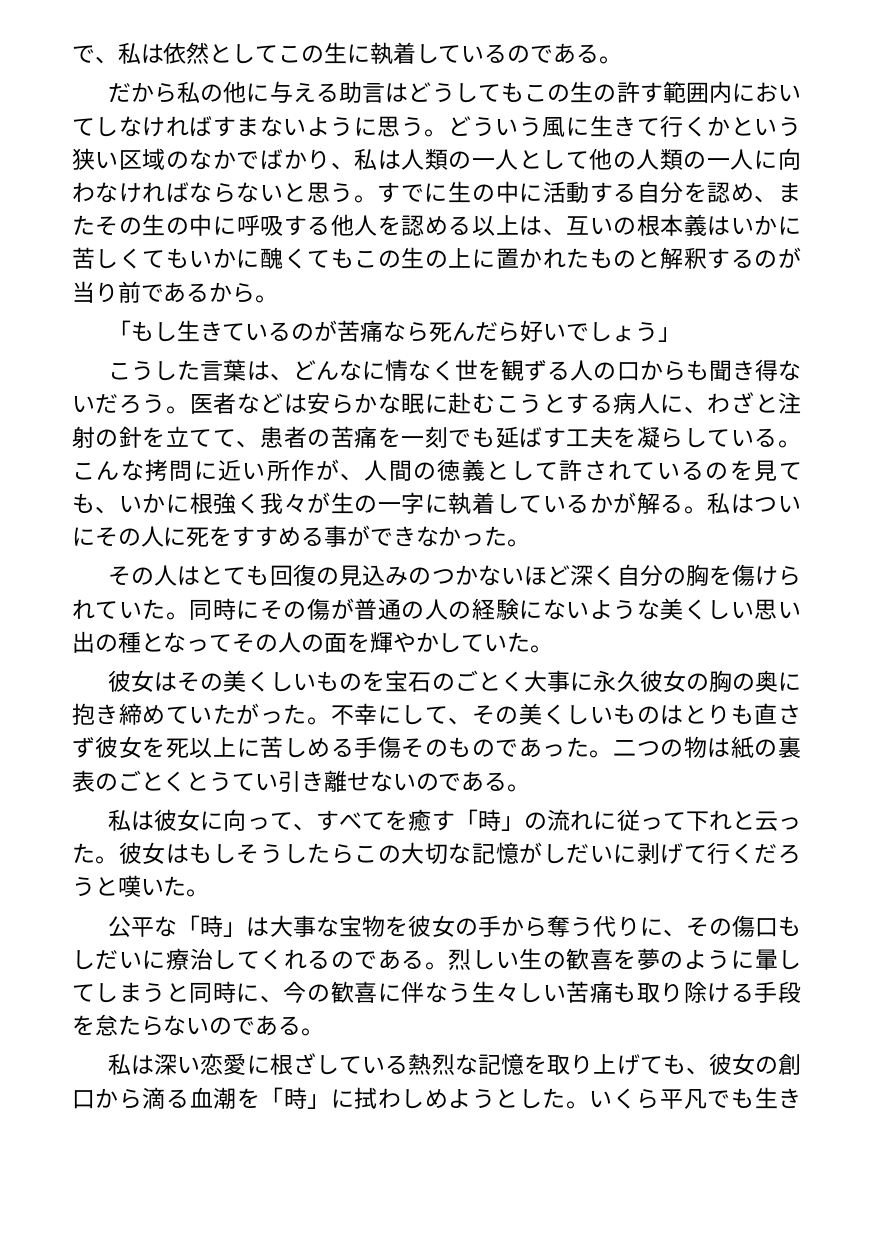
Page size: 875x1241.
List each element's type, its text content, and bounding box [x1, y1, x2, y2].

text だから私の他に与える助言はどうしてもこの生の許す範囲内においてしなければすまないように思う。どういう風に生きて行くかという狭い区域のなかでばかり、私は人類の一人として他の人類の一人に向わなければならないと思う。すでに生の中に活動する自分を認め、またその生の中に呼吸する他人を認める以上は、互いの根本義はいかに苦しくてもいかに醜くてもこの生の上に置かれたものと解釈するのが当り前であるから。 [72, 75, 802, 308]
text こうした言葉は、どんなに情なく世を観ずる人の口からも聞き得ないだろう。医者などは安らかな眠に赴むこうとする病人に、わざと注射の針を立てて、患者の苦痛を一刻でも延ばす工夫を凝らしている。こんな拷問に近い所作が、人間の徳義として許されているのを見ても、いかに根強く我々が生の一字に執着しているかが解る。私はついにその人に死をすすめる事ができなかった。 [72, 353, 802, 552]
text 私は彼女に向って、すべてを癒す「時」の流れに従って下れと云った。彼女はもしそうしたらこの大切な記憶がしだいに剥げて行くだろうと嘆いた。 [72, 803, 802, 902]
text 彼女はその美くしいものを宝石のごとく大事に永久彼女の胸の奥に抱き締めていたがった。不幸にして、その美くしいものはとりも直さず彼女を死以上に苦しめる手傷そのものであった。二つの物は紙の裏表のごとくとうてい引き離せないのである。 [72, 664, 802, 797]
text その人はとても回復の見込みのつかないほど深く自分の胸を傷けられていた。同時にその傷が普通の人の経験にないような美くしい思い出の種となってその人の面を輝やかしていた。 [72, 558, 802, 658]
text 私は深い恋愛に根ざしている熱烈な記憶を取り上げても、彼女の創口から滴る血潮を「時」に拭わしめようとした。いくら平凡でも生き [72, 1047, 802, 1114]
text 「もし生きているのが苦痛なら死んだら好いでしょう」 [72, 314, 802, 347]
text で、私は依然としてこの生に執着しているのである。 [72, 36, 802, 69]
text 公平な「時」は大事な宝物を彼女の手から奪う代りに、その傷口もしだいに療治してくれるのである。烈しい生の歓喜を夢のように暈してしまうと同時に、今の歓喜に伴なう生々しい苦痛も取り除ける手段を怠たらないのである。 [72, 908, 802, 1041]
